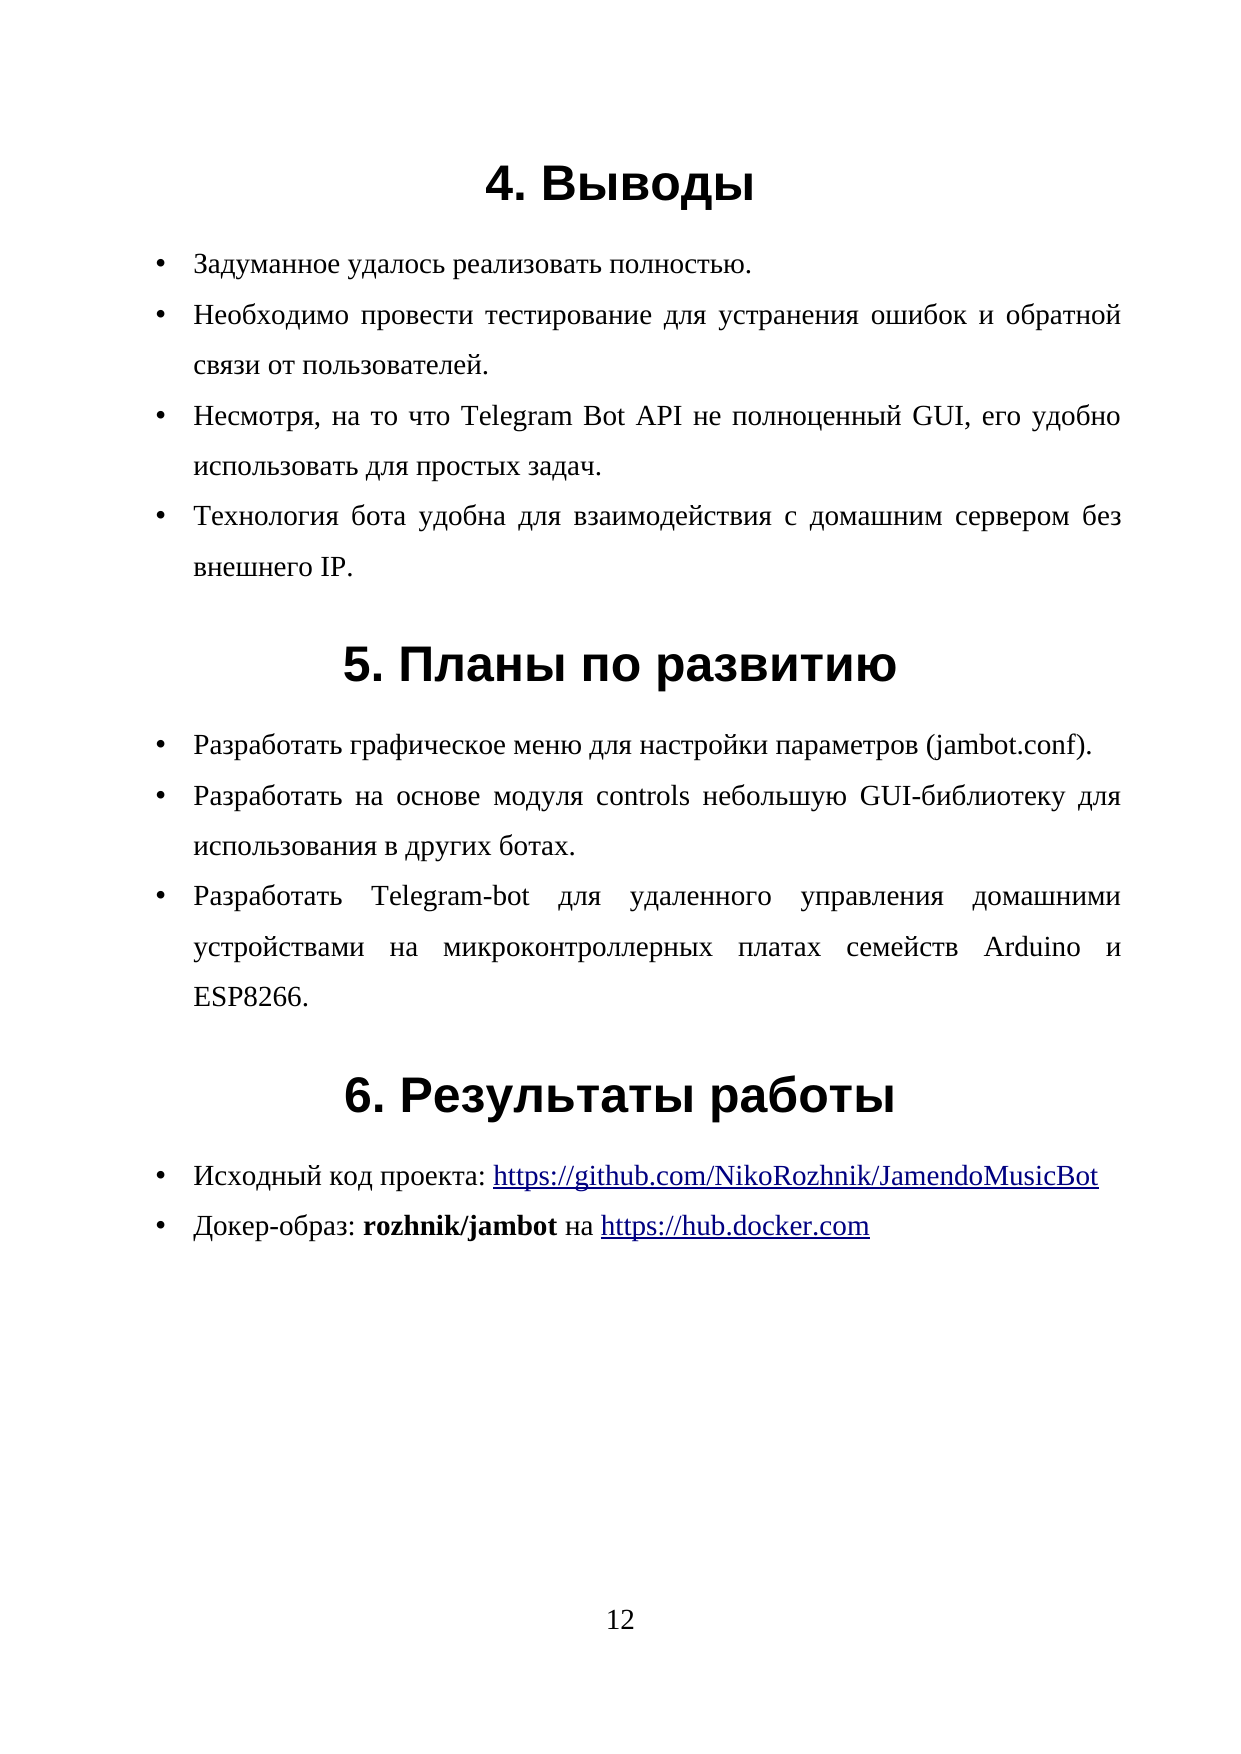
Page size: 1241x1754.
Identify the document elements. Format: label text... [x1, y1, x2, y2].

subtitle 5. Планы по развитию [118, 634, 1122, 692]
list Задуманное удалось реализовать полностью. [156, 246, 1122, 280]
subtitle 6. Результаты работы [118, 1065, 1122, 1122]
list Разработать графическое меню для настройки параметров (jambot.conf). [156, 727, 1122, 761]
list Технология бота удобна для взаимодействия с домашним сервером без внешнего IP. [156, 498, 1122, 582]
list Разработать Telegram-bot для удаленного управления домашними устройствами на микроконтроллерных платах семейств Arduino и ESP8266. [156, 878, 1122, 1013]
list Разработать на основе модуля controls небольшую GUI-библиотеку для использования в других ботах. [156, 778, 1122, 862]
list Необходимо провести тестирование для устранения ошибок и обратной связи от пользователей. [156, 297, 1122, 381]
subtitle 4. Выводы [118, 153, 1122, 211]
list Несмотря, на то что Telegram Bot API не полноценный GUI, его удобно использовать для простых задач. [156, 398, 1122, 482]
list Исходный код проекта: https://github.com/NikoRozhnik/JamendoMusicBot [156, 1158, 1122, 1192]
list Докер-образ: rozhnik/jambot на https://hub.docker.com [156, 1208, 1122, 1242]
